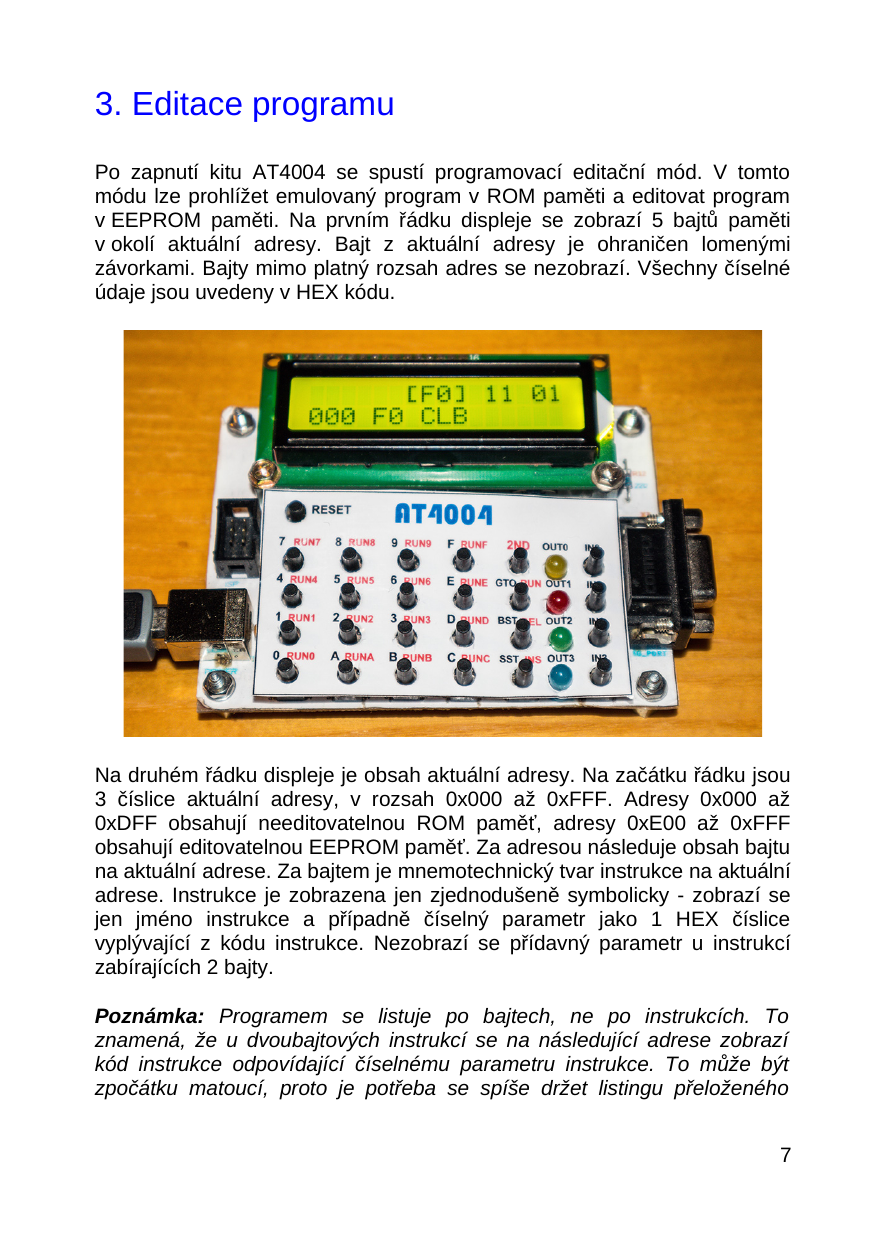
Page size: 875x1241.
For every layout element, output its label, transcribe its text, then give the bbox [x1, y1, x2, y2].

picture [123, 330, 763, 737]
text Po zapnutí kitu AT4004 se spustí programovací editační mód. V tomto módu lze prohlížet emulovaný program v ROM paměti a editovat program v EEPROM paměti. Na prvním řádku displeje se zobrazí 5 bajtů paměti v okolí aktuální adresy. Bajt z aktuální adresy je ohraničen lomenými závorkami. Bajty mimo platný rozsah adres se nezobrazí. Všechny číselné údaje jsou uvedeny v HEX kódu. [94, 160, 791, 304]
subtitle Editace programu [94, 84, 791, 122]
text Na druhém řádku displeje je obsah aktuální adresy. Na začátku řádku jsou 3 číslice aktuální adresy, v rozsah 0x000 až 0xFFF. Adresy 0x000 až 0xDFF obsahují needitovatelnou ROM paměť, adresy 0xE00 až 0xFFF obsahují editovatelnou EEPROM paměť. Za adresou následuje obsah bajtu na aktuální adrese. Za bajtem je mnemotechnický tvar instrukce na aktuální adrese. Instrukce je zobrazena jen zjednodušeně symbolicky - zobrazí se jen jméno instrukce a případně číselný parametr jako 1 HEX číslice vyplývající z kódu instrukce. Nezobrazí se přídavný parametr u instrukcí zabírajících 2 bajty. [94, 763, 791, 979]
text Poznámka: Programem se listuje po bajtech, ne po instrukcích. To znamená, že u dvoubajtových instrukcí se na následující adrese zobrazí kód instrukce odpovídající číselnému parametru instrukce. To může být zpočátku matoucí, proto je potřeba se spíše držet listingu přeloženého [94, 1004, 791, 1099]
